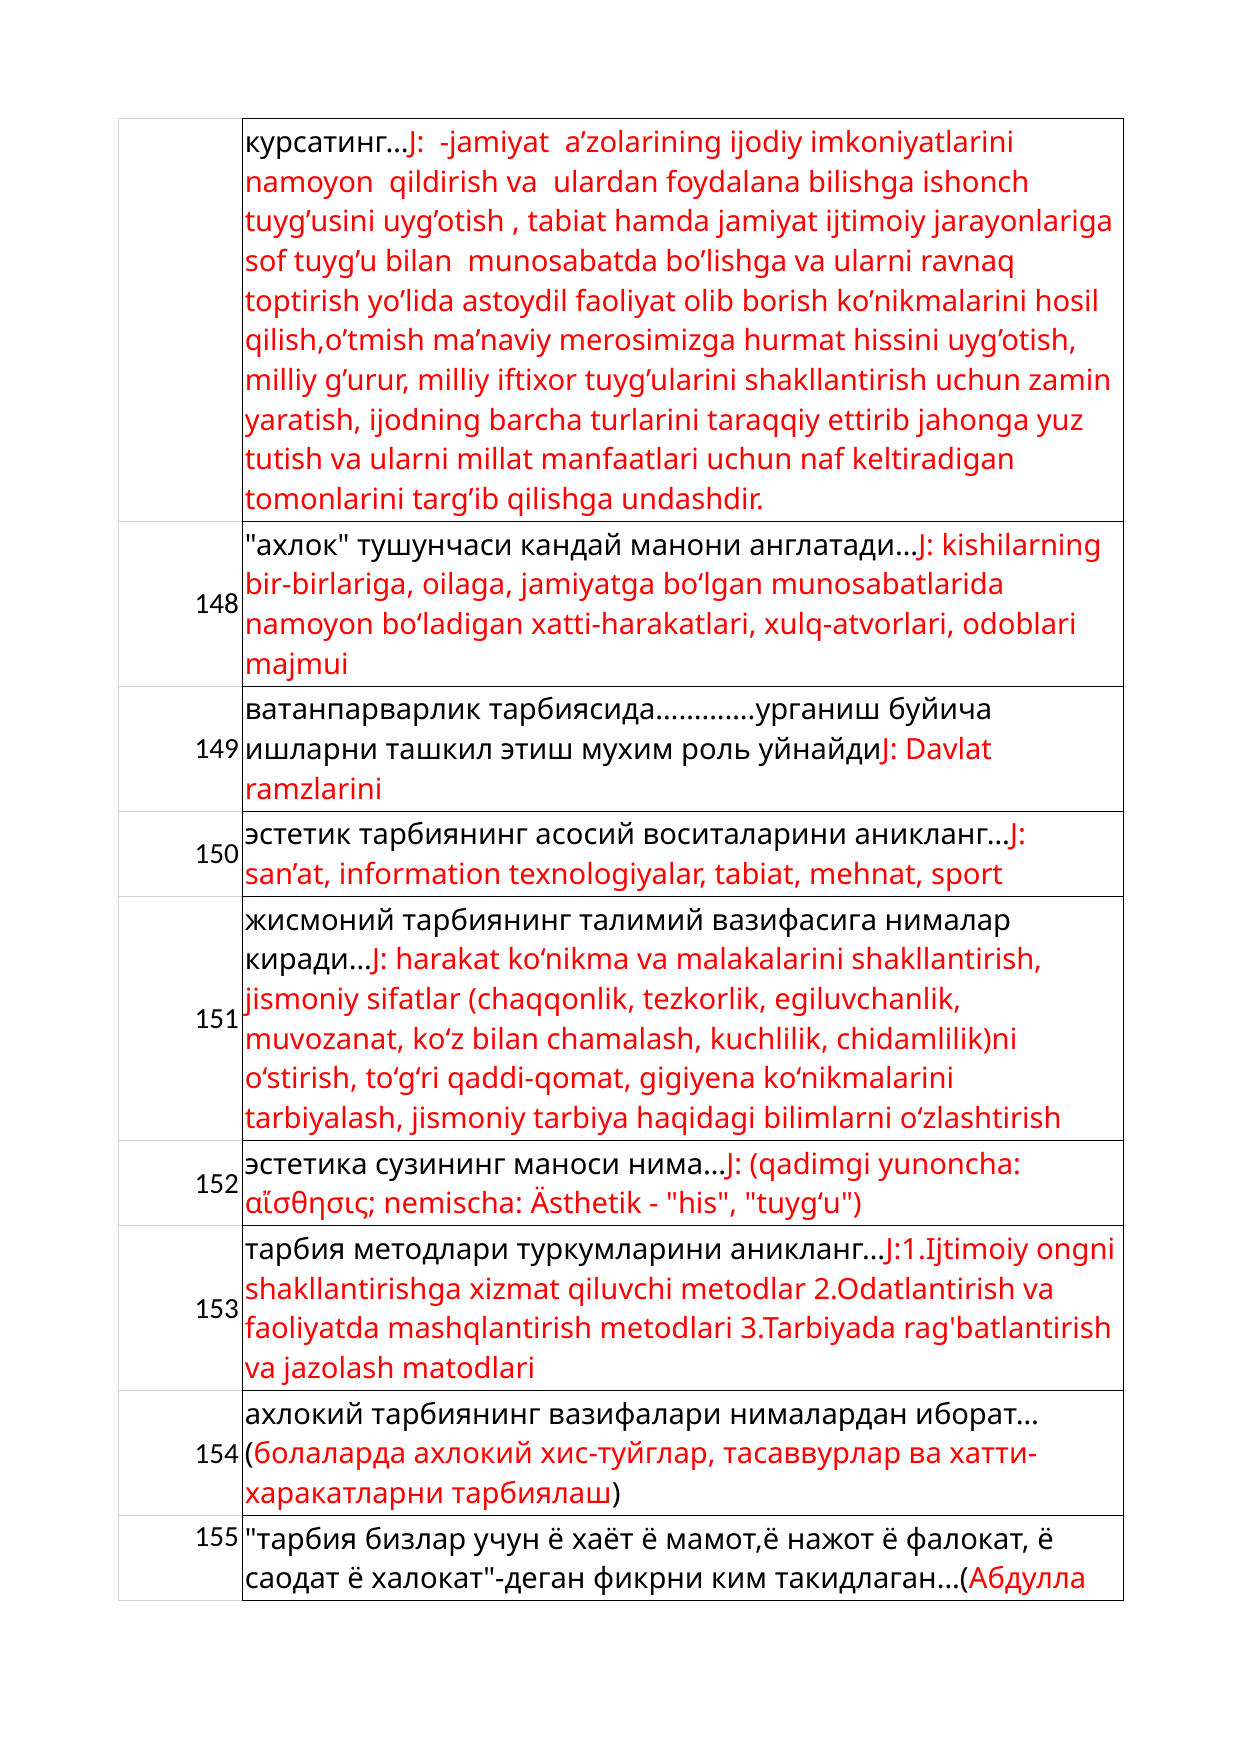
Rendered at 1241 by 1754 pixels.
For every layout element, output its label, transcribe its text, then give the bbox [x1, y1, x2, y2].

table_cell курсатинг…J: -jamiyat a’zolarining ijodiy imkoniyatlarini namoyon qildirish va ulardan foydalana bilishga ishonch tuyg’usini uyg’otish , tabiat hamda jamiyat ijtimoiy jarayonlariga sof tuyg’u bilan munosabatda bo’lishga va ularni ravnaq toptirish yo’lida astoydil faoliyat olib borish ko’nikmalarini hosil qilish,o’tmish ma’naviy merosimizga hurmat hissini uyg’otish, milliy g’urur, milliy iftixor tuyg’ularini shakllantirish uchun zamin yaratish, ijodning barcha turlarini taraqqiy ettirib jahonga yuz tutish va ularni millat manfaatlari uchun naf keltiradigan tomonlarini targ’ib qilishga undashdir. [243, 119, 1123, 521]
table_cell 153 [119, 1226, 242, 1390]
table_cell 149 [119, 687, 242, 811]
table_cell "ахлок" тушунчаси кандай манони англатади…J: kishilarning bir-birlariga, oilaga, jamiyatga boʻlgan munosabatlarida namoyon boʻladigan xatti-harakatlari, xulq-atvorlari, odoblari majmui [243, 522, 1123, 686]
table_cell "тарбия бизлар учун ё хаёт ё мамот,ё нажот ё фалокат, ё саодат ё халокат"-деган фикрни ким такидлаган…(Абдулла [243, 1516, 1123, 1600]
table_cell жисмоний тарбиянинг талимий вазифасига нималар киради…J: harakat ko‘nikma va malakalarini shakllantirish, jismoniy sifatlar (chaqqonlik, tezkorlik, egiluvchanlik, muvozanat, ko‘z bilan chamalash, kuchlilik, chidamlilik)ni o‘stirish, to‘g‘ri qaddi-qomat, gigiyena ko‘nikmalarini tarbiyalash, jismoniy tarbiya haqidagi bilimlarni o‘zlashtirish [243, 897, 1123, 1140]
table_cell 150 [119, 812, 242, 896]
table_cell ахлокий тарбиянинг вазифалари нималардан иборат…(болаларда ахлокий хис-туйглар, тасаввурлар ва хатти-харакатларни тарбиялаш) [243, 1391, 1123, 1515]
table_cell тарбия методлари туркумларини аникланг…J:1.Ijtimoiy ongni shakllantirishga xizmat qiluvchi metodlar 2.Odatlantirish va faoliyatda mashqlantirish metodlari 3.Tarbiyada rag'batlantirish va jazolash matodlari [243, 1226, 1123, 1390]
table_cell 155 [119, 1516, 242, 1600]
table_cell эстетик тарбиянинг асосий воситаларини аникланг…J: san’at, information texnologiyalar, tabiat, mehnat, sport [243, 812, 1123, 896]
table_cell эстетика сузининг маноси нима…J: (qadimgi yunoncha: αἴσθησις; nemischa: Ästhetik - "his", "tuygʻu") [243, 1141, 1123, 1225]
table_cell [119, 119, 242, 521]
table_cell 148 [119, 522, 242, 686]
table_cell ватанпарварлик тарбиясида………….урганиш буйича ишларни ташкил этиш мухим роль уйнайдиJ: Davlat ramzlarini [243, 687, 1123, 811]
table_cell 151 [119, 897, 242, 1140]
table_cell 152 [119, 1141, 242, 1225]
table_cell 154 [119, 1391, 242, 1515]
